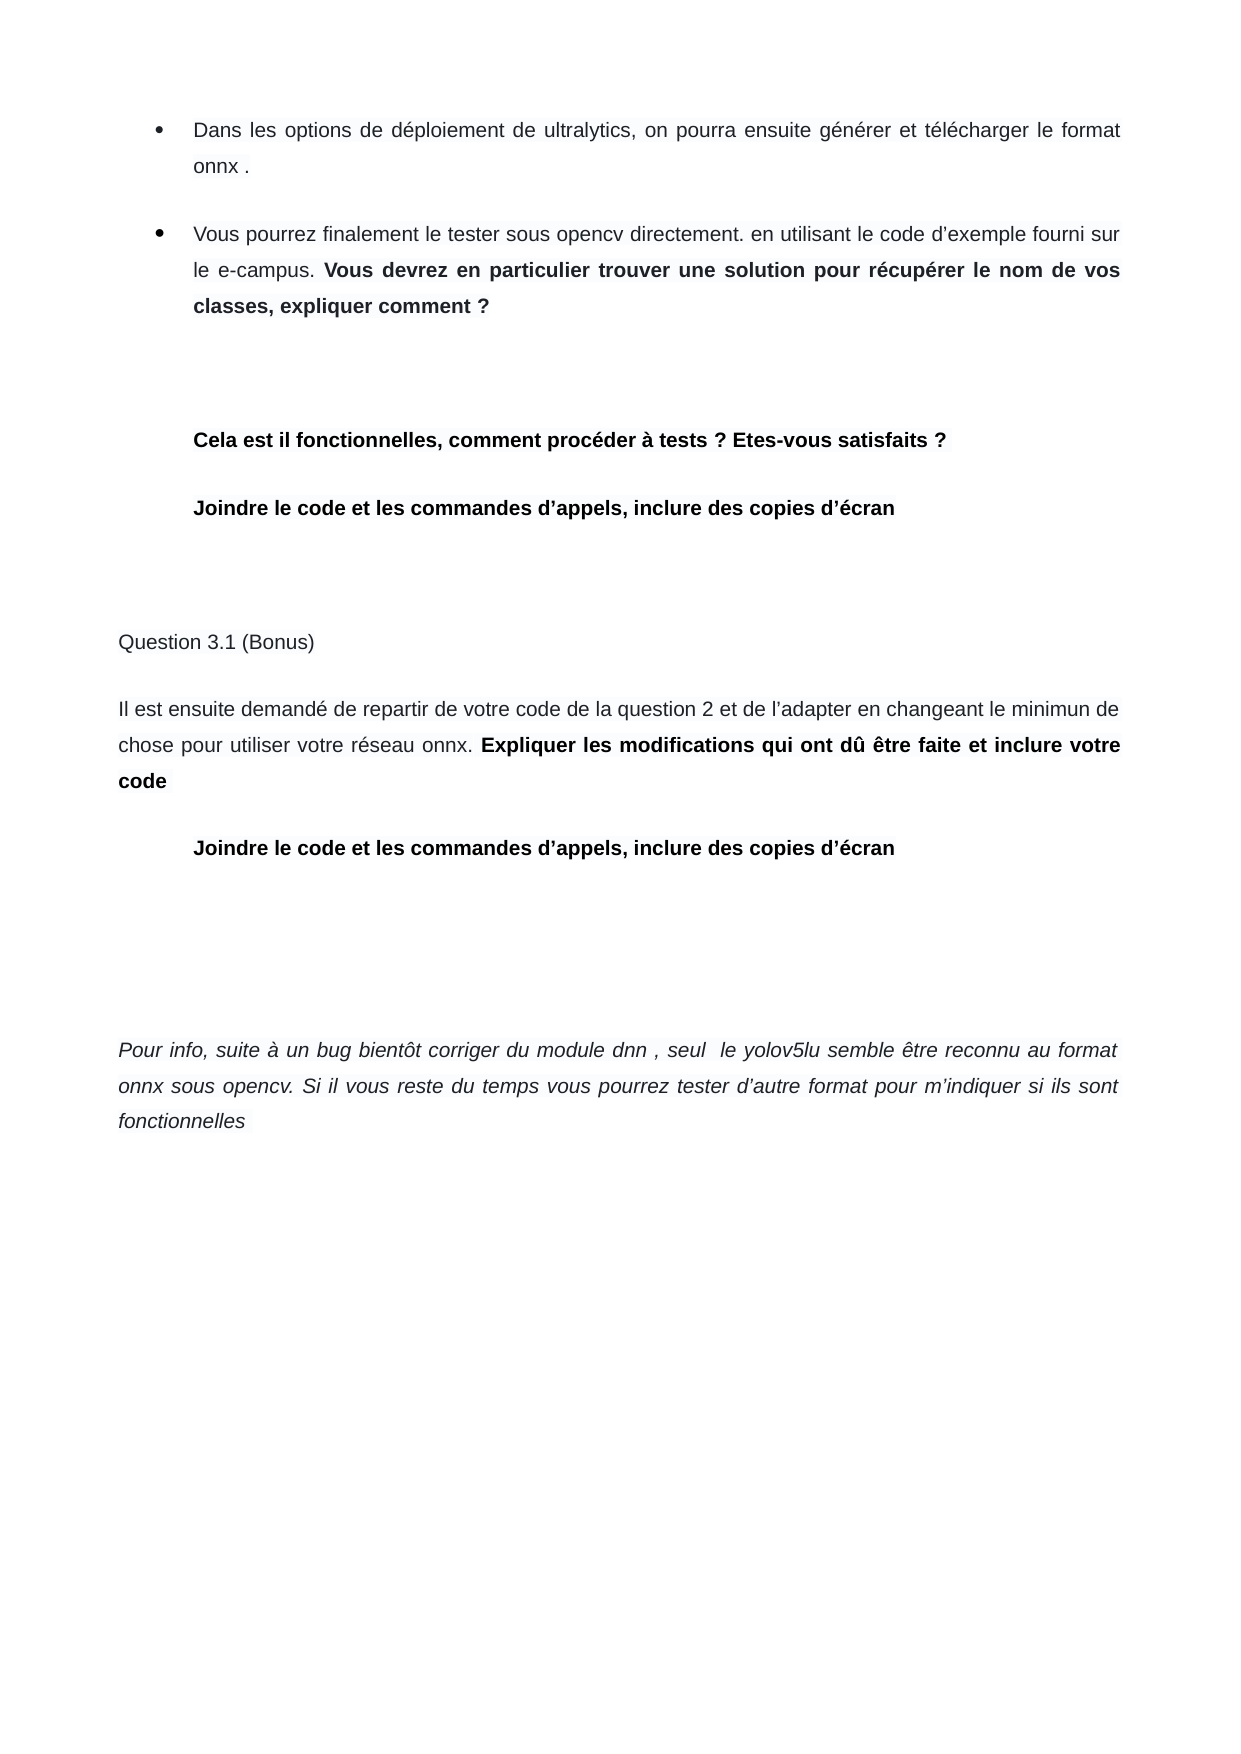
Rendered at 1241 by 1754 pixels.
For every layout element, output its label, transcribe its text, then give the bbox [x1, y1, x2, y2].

text Joindre le code et les commandes d’appels, inclure des copies d’écran [193, 836, 1122, 860]
text Joindre le code et les commandes d’appels, inclure des copies d’écran [193, 495, 1122, 519]
text Question 3.1 (Bonus) [118, 630, 1122, 654]
text Pour info, suite à un bug bientôt corriger du module dnn , seul le yolov5lu semble être reconnu au format onnx sous opencv. Si il vous reste du temps vous pourrez tester d’autre format pour m’indiquer si ils sont fonctionnelles [118, 1037, 1122, 1133]
text Il est ensuite demandé de repartir de votre code de la question 2 et de l’adapter en changeant le minimun de chose pour utiliser votre réseau onnx. Expliquer les modifications qui ont dû être faite et inclure votre code [118, 697, 1122, 793]
text Cela est il fonctionnelles, comment procéder à tests ? Etes-vous satisfaits ? [193, 428, 1122, 452]
list Vous pourrez finalement le tester sous opencv directement. en utilisant le code d’exemple fourni sur le e-campus. Vous devrez en particulier trouver une solution pour récupérer le nom de vos classes, expliquer comment ? [156, 221, 1122, 318]
list Dans les options de déploiement de ultralytics, on pourra ensuite générer et télécharger le format onnx . [156, 118, 1122, 178]
